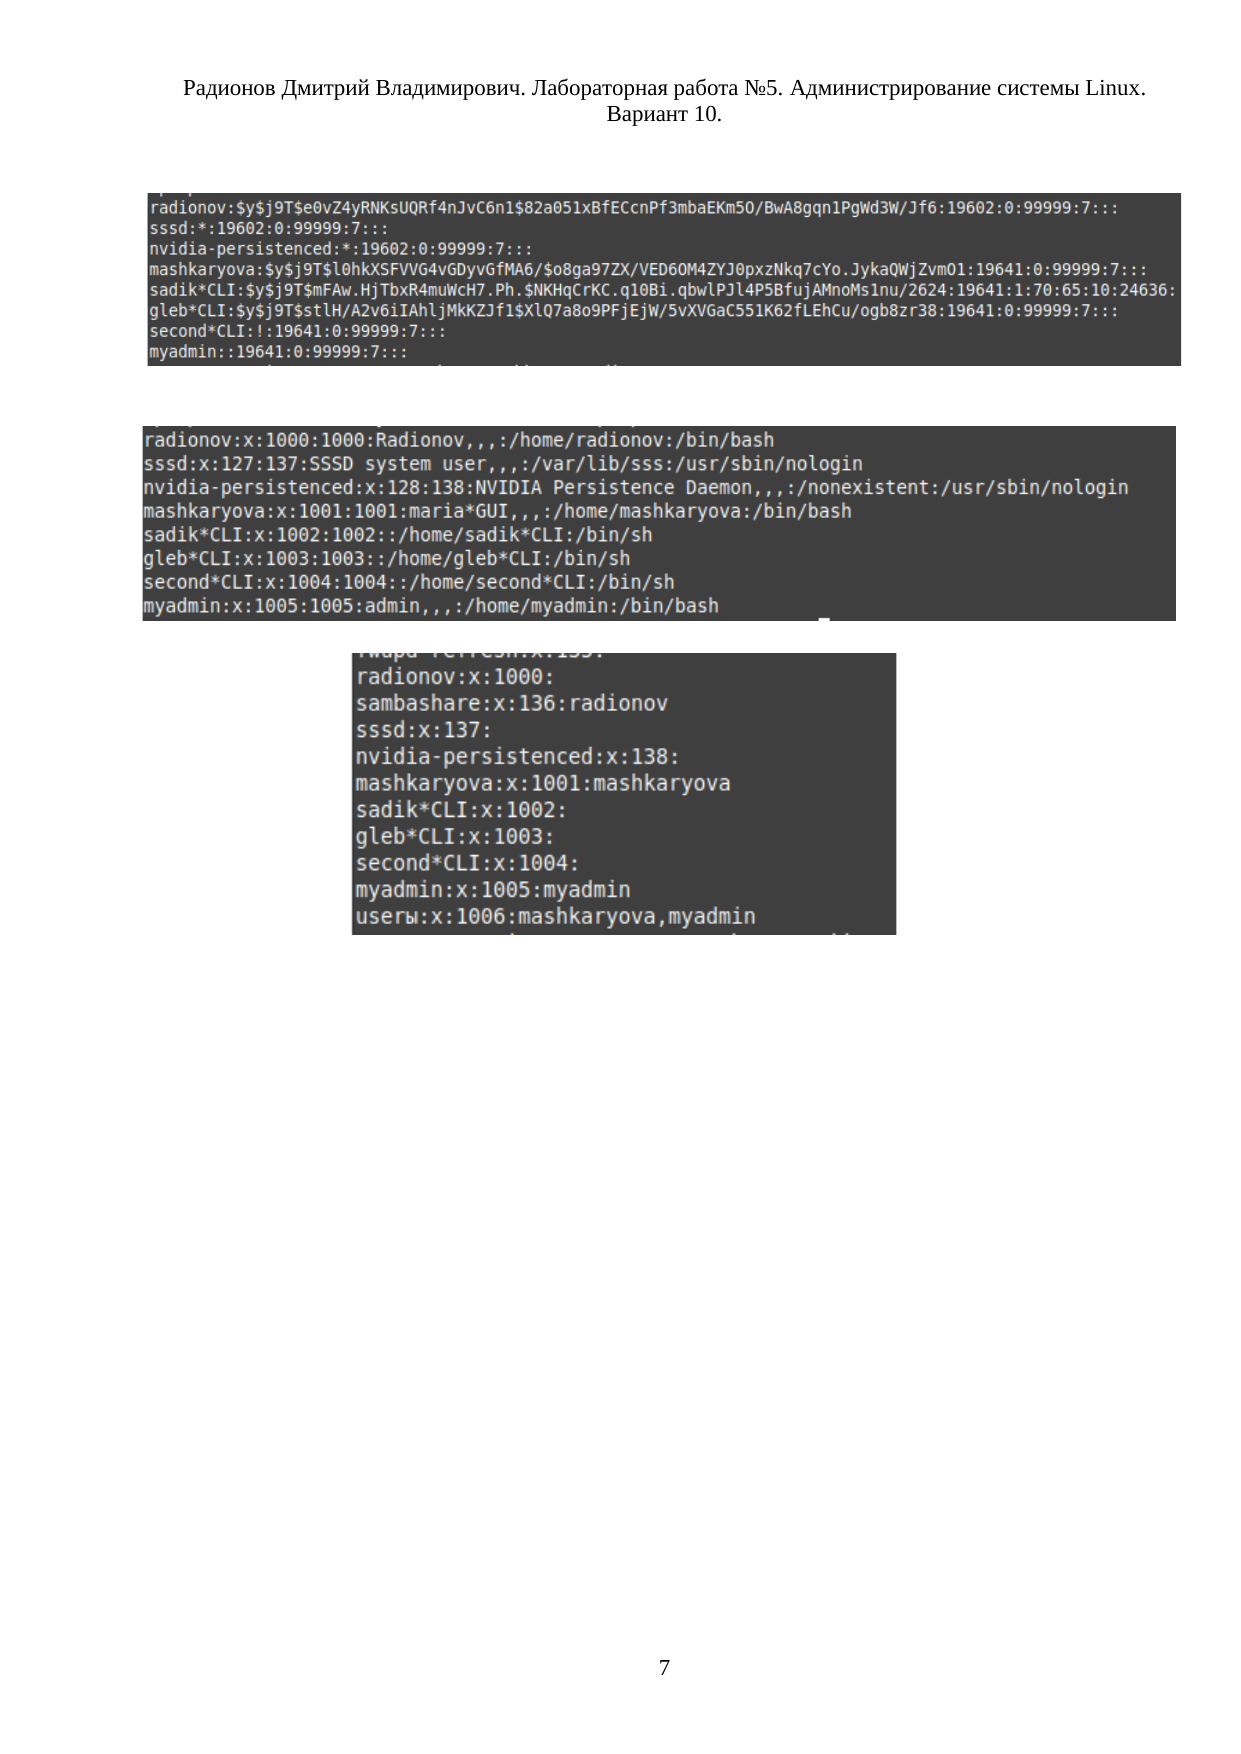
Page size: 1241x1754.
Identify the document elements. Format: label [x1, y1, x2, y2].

picture [142, 426, 1176, 621]
picture [351, 653, 897, 935]
picture [147, 193, 1182, 366]
